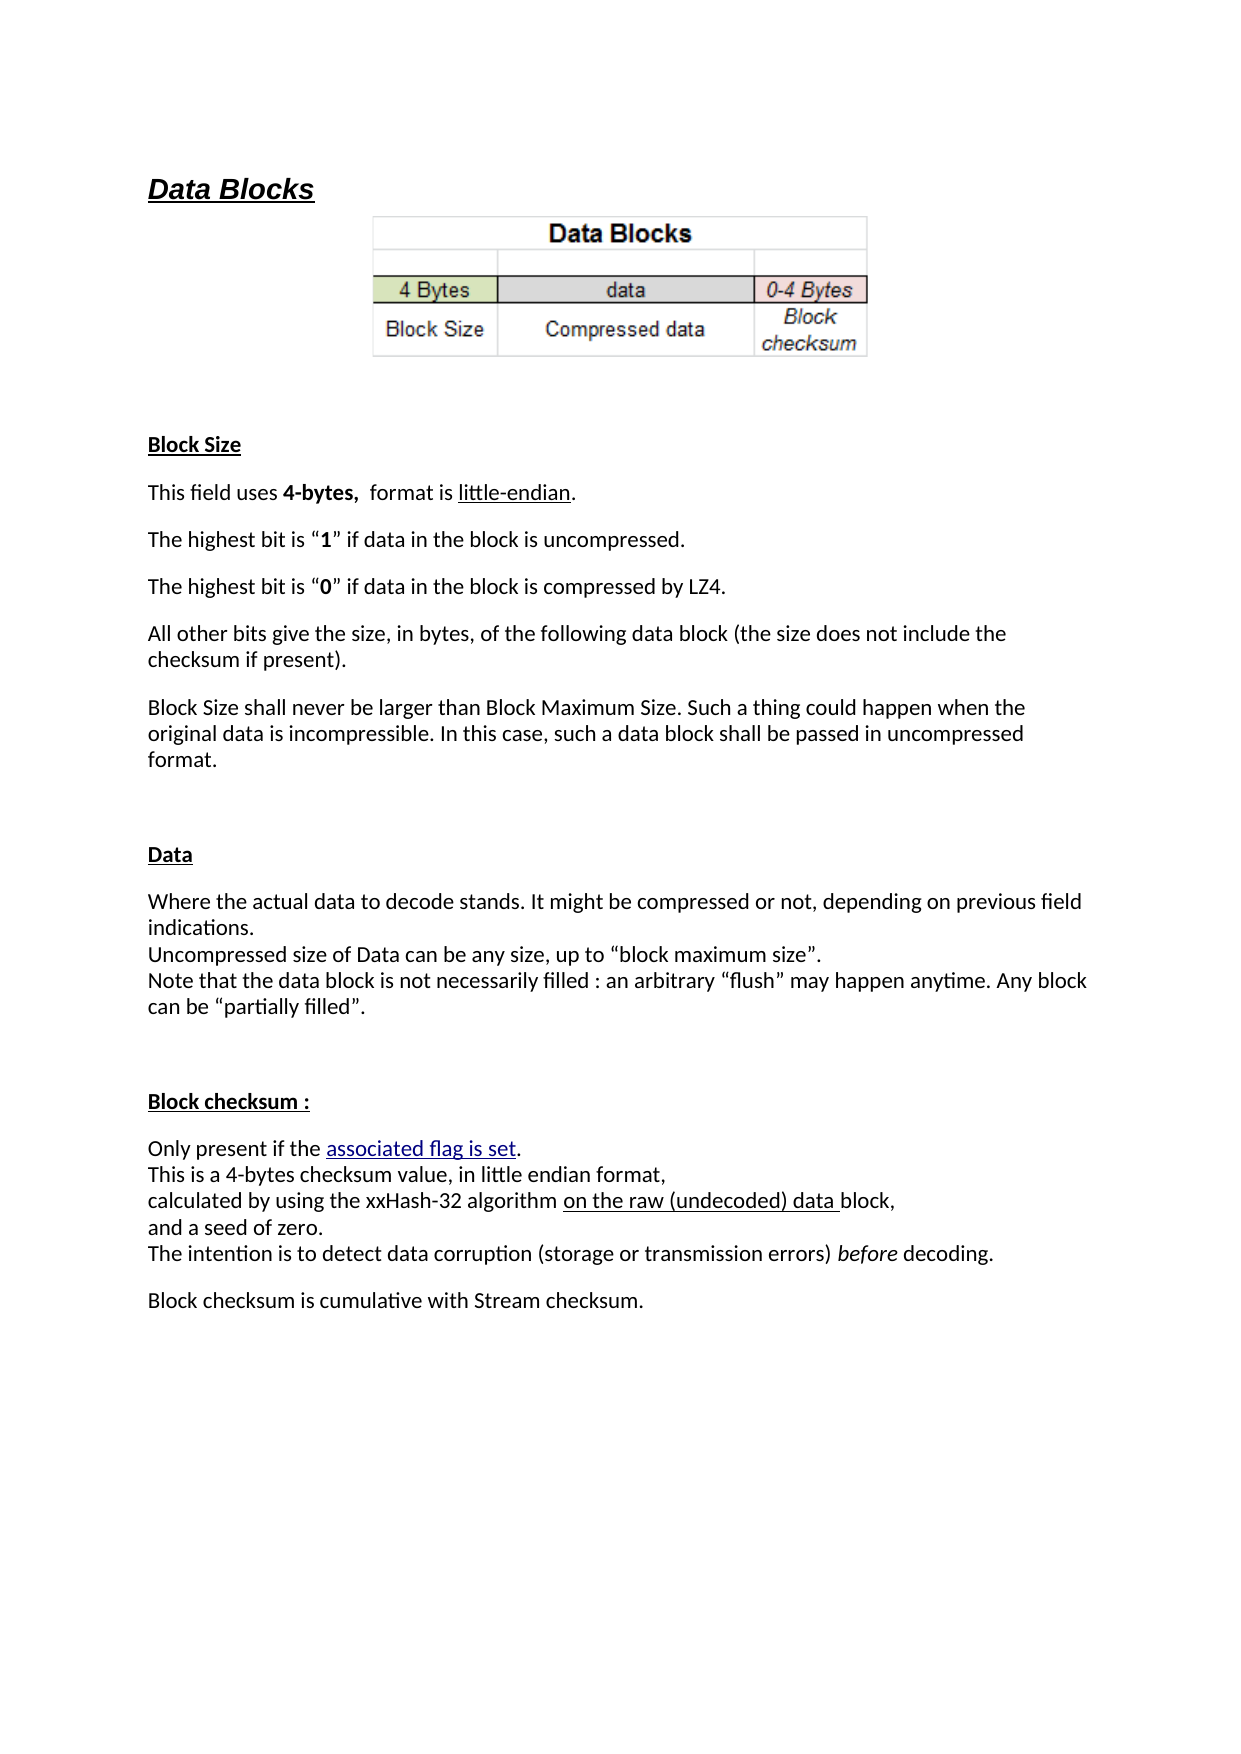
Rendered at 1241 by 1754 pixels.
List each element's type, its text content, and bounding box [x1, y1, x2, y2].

text Data [148, 845, 1093, 868]
text This field uses 4-bytes, format is little-endian. [148, 483, 1093, 506]
text The highest bit is “1” if data in the block is uncompressed. [148, 530, 1093, 553]
text The highest bit is “0” if data in the block is compressed by LZ4. [148, 577, 1093, 600]
text Block Size [148, 436, 1093, 458]
text Block checksum : [148, 1092, 1093, 1115]
text All other bits give the size, in bytes, of the following data block (the size does not include the checksum if present). [148, 624, 1093, 673]
text Where the actual data to decode stands. It might be compressed or not, depending on previous field indications. Uncompressed size of Data can be any size, up to “block maximum size”. Note that the data block is not necessarily filled : an arbitrary “flush” may happen anytime. Any block can be “partially filled”. [148, 892, 1093, 1020]
text Only present if the associated flag is set. This is a 4-bytes checksum value, in little endian format, calculated by using the xxHash-32 algorithm on the raw (undecoded) data block, and a seed of zero. The intention is to detect data corruption (storage or transmission errors) before decoding. [148, 1139, 1093, 1267]
text Block Size shall never be larger than Block Maximum Size. Such a thing could happen when the original data is incompressible. In this case, such a data block shall be passed in uncompressed format. [148, 698, 1093, 773]
text Block checksum is cumulative with Stream checksum. [148, 1292, 1093, 1314]
picture [372, 216, 868, 357]
subtitle Data Blocks [148, 173, 1093, 205]
